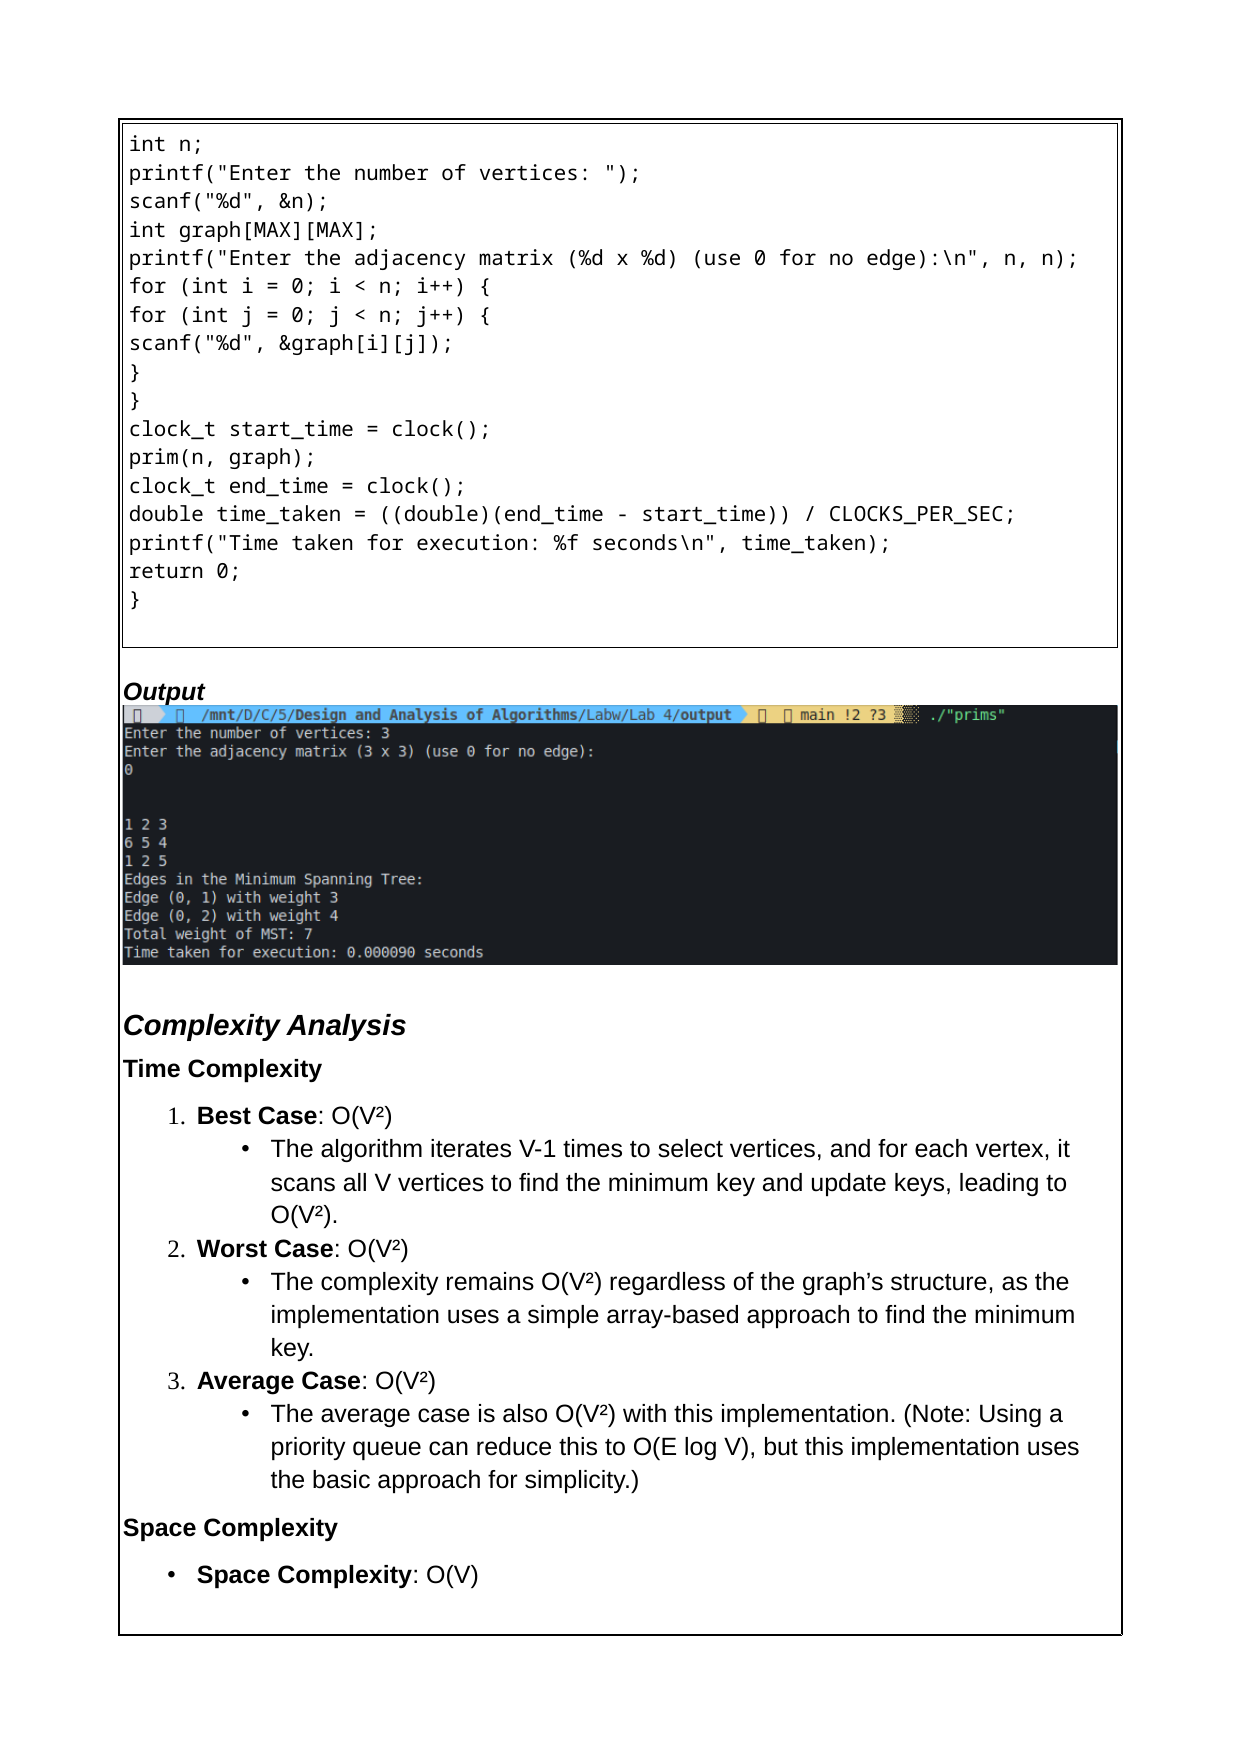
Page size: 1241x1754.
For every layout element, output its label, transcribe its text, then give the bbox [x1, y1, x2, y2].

text Space Complexity [123, 1513, 1118, 1541]
list The average case is also O(V²) with this implementation. (Note: Using a priority queue can reduce this to O(E log V), but this implementation uses the basic approach for simplicity.) [241, 1399, 1118, 1494]
list Best Case: O(V²) [167, 1101, 1118, 1130]
text Output [123, 677, 1118, 705]
list Average Case: O(V²) [167, 1366, 1118, 1395]
list Space Complexity: O(V) [167, 1560, 1118, 1589]
picture [122, 705, 1118, 965]
list Worst Case: O(V²) [167, 1233, 1118, 1262]
table_header int n; printf("Enter the number of vertices: "); scanf("%d", &n); int graph[MAX][MAX]; printf("Enter the adjacency matrix (%d x %d) (use 0 for no edge):\n", n, n); for (int i = 0; i < n; i++) { for (int j = 0; j < n; j++) { scanf("%d", &graph[i][j]); } } clock_t start_time = clock(); prim(n, graph); clock_t end_time = clock(); double time_taken = ((double)(end_time - start_time)) / CLOCKS_PER_SEC; printf("Time taken for execution: %f seconds\n", time_taken); return 0; } [123, 124, 1117, 647]
text Time Complexity [123, 1054, 1118, 1082]
subtitle Complexity Analysis [123, 1008, 1118, 1041]
list The complexity remains O(V²) regardless of the graph’s structure, as the implementation uses a simple array-based approach to find the minimum key. [241, 1267, 1118, 1362]
list The algorithm iterates V-1 times to select vertices, and for each vertex, it scans all V vertices to find the minimum key and update keys, leading to O(V²). [241, 1134, 1118, 1229]
